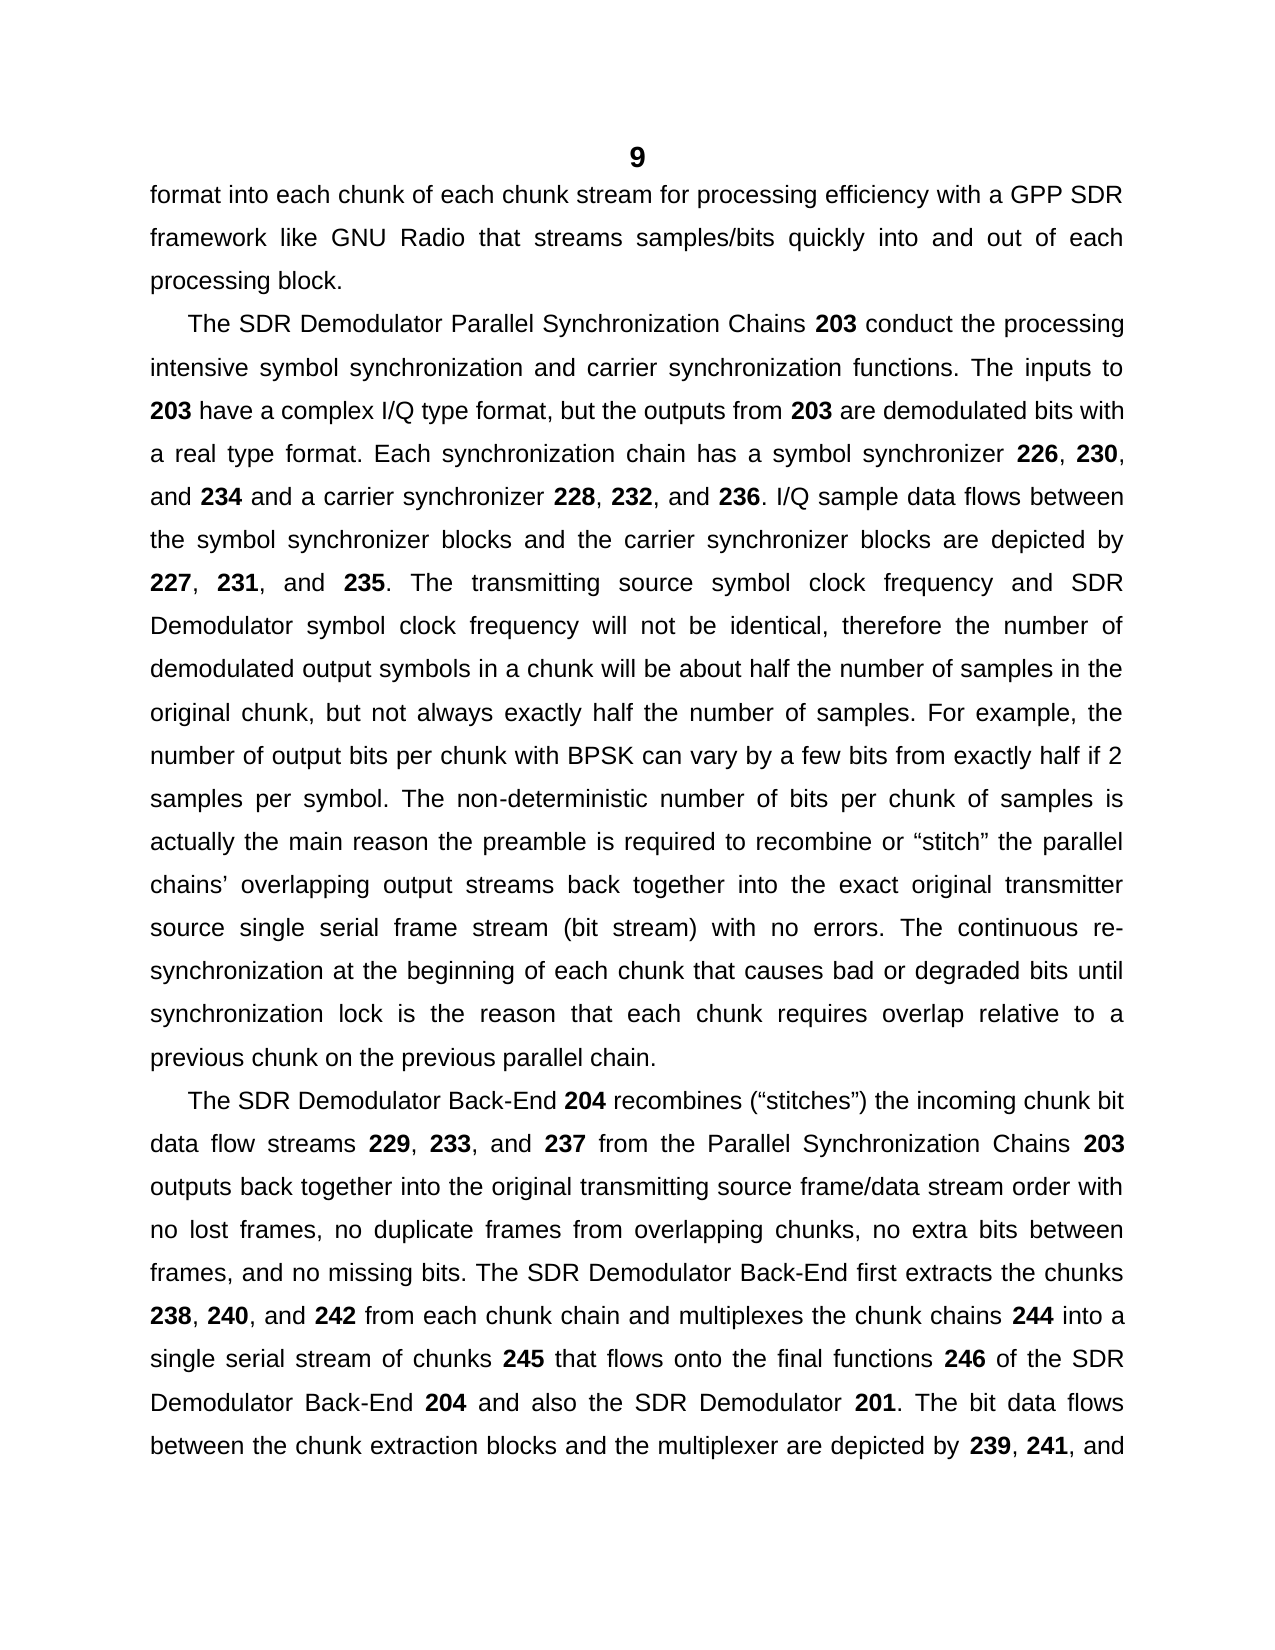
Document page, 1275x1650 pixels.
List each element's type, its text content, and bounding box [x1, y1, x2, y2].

text The SDR Demodulator Back‑End 204 recombines (“stitches”) the incoming chunk bit data flow streams 229, 233, and 237 from the Parallel Synchronization Chains 203 outputs back together into the original transmitting source frame/data stream order with no lost frames, no duplicate frames from overlapping chunks, no extra bits between frames, and no missing bits. The SDR Demodulator Back-End first extracts the chunks 238, 240, and 242 from each chunk chain and multiplexes the chunk chains 244 into a single serial stream of chunks 245 that flows onto the final functions 246 of the SDR Demodulator Back‑End 204 and also the SDR Demodulator 201. The bit data flows between the chunk extraction blocks and the multiplexer are depicted by 239, 241, and [150, 1086, 1125, 1459]
text The SDR Demodulator Parallel Synchronization Chains 203 conduct the processing intensive symbol synchronization and carrier synchronization functions. The inputs to 203 have a complex I/Q type format, but the outputs from 203 are demodulated bits with a real type format. Each synchronization chain has a symbol synchronizer 226, 230, and 234 and a carrier synchronizer 228, 232, and 236. I/Q sample data flows between the symbol synchronizer blocks and the carrier synchronizer blocks are depicted by 227, 231, and 235. The transmitting source symbol clock frequency and SDR Demodulator symbol clock frequency will not be identical, therefore the number of demodulated output symbols in a chunk will be about half the number of samples in the original chunk, but not always exactly half the number of samples. For example, the number of output bits per chunk with BPSK can vary by a few bits from exactly half if 2 samples per symbol. The non‑deterministic number of bits per chunk of samples is actually the main reason the preamble is required to recombine or “stitch” the parallel chains’ overlapping output streams back together into the exact original transmitter source single serial frame stream (bit stream) with no errors. The continuous re-synchronization at the beginning of each chunk that causes bad or degraded bits until synchronization lock is the reason that each chunk requires overlap relative to a previous chunk on the previous parallel chain. [150, 309, 1125, 1071]
text format into each chunk of each chunk stream for processing efficiency with a GPP SDR framework like GNU Radio that streams samples/bits quickly into and out of each processing block. [150, 180, 1125, 295]
